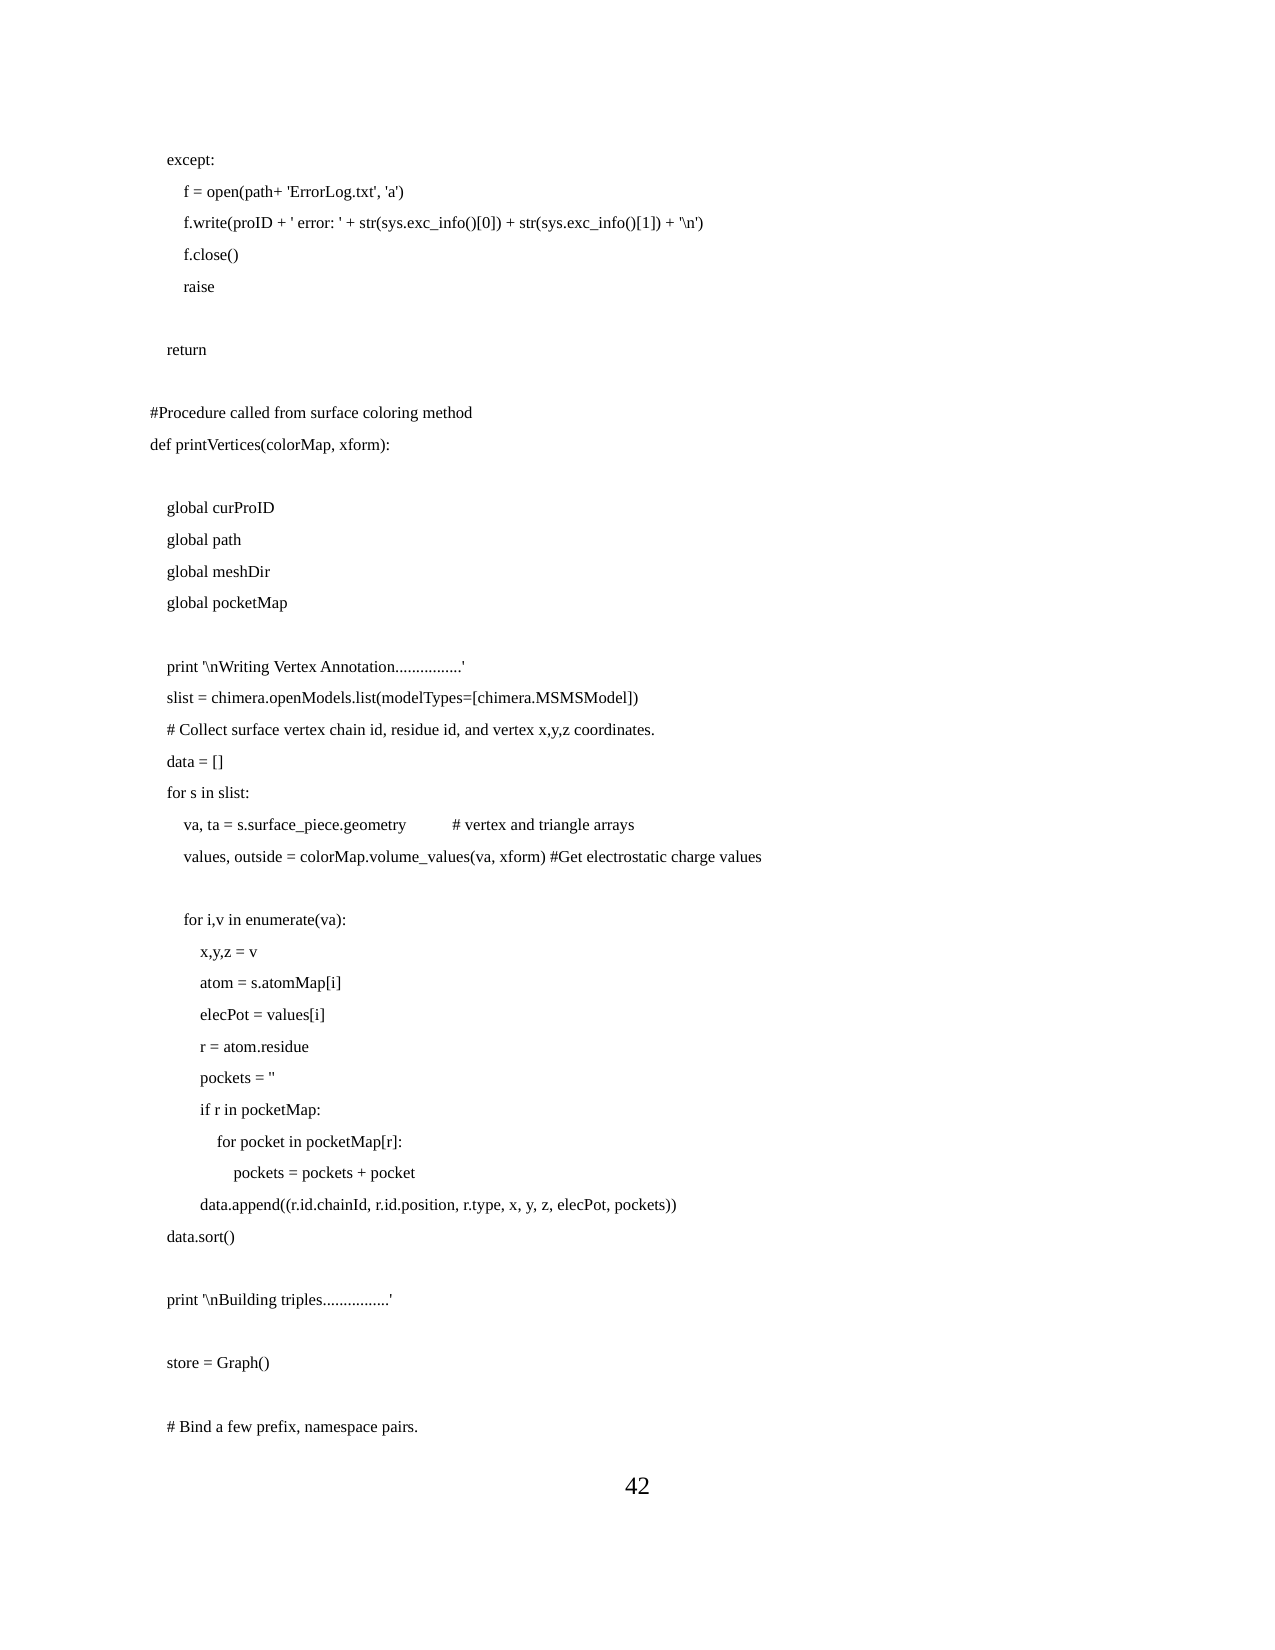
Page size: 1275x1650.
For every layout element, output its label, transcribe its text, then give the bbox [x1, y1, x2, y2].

text values, outside = colorMap.volume_values(va, xform) #Get electrostatic charge values [150, 847, 1125, 866]
text for s in slist: [150, 783, 1125, 802]
text data = [] [150, 752, 1125, 771]
text va, ta = s.surface_piece.geometry # vertex and triangle arrays [150, 815, 1125, 834]
text atom = s.atomMap[i] [150, 973, 1125, 992]
text raise [150, 277, 1125, 296]
text def printVertices(colorMap, xform): [150, 435, 1125, 454]
text return [150, 340, 1125, 359]
text if r in pocketMap: [150, 1100, 1125, 1119]
text store = Graph() [150, 1353, 1125, 1372]
text global meshDir [150, 562, 1125, 581]
text global curProID [150, 498, 1125, 517]
text elecPot = values[i] [150, 1005, 1125, 1024]
text print '\nBuilding triples................' [150, 1290, 1125, 1309]
text x,y,z = v [150, 942, 1125, 961]
text print '\nWriting Vertex Annotation................' [150, 657, 1125, 676]
text f.write(proID + ' error: ' + str(sys.exc_info()[0]) + str(sys.exc_info()[1]) + '\n') [150, 213, 1125, 232]
text global pocketMap [150, 593, 1125, 612]
text f = open(path+ 'ErrorLog.txt', 'a') [150, 182, 1125, 201]
text f.close() [150, 245, 1125, 264]
text r = atom.residue [150, 1037, 1125, 1056]
text slist = chimera.openModels.list(modelTypes=[chimera.MSMSModel]) [150, 688, 1125, 707]
text except: [150, 150, 1125, 169]
text pockets = '' [150, 1068, 1125, 1087]
text data.append((r.id.chainId, r.id.position, r.type, x, y, z, elecPot, pockets)) [150, 1195, 1125, 1214]
text pockets = pockets + pocket [150, 1163, 1125, 1182]
text for pocket in pocketMap[r]: [150, 1132, 1125, 1151]
text global path [150, 530, 1125, 549]
text for i,v in enumerate(va): [150, 910, 1125, 929]
text #Procedure called from surface coloring method [150, 403, 1125, 422]
text # Bind a few prefix, namespace pairs. [150, 1417, 1125, 1436]
text data.sort() [150, 1227, 1125, 1246]
text # Collect surface vertex chain id, residue id, and vertex x,y,z coordinates. [150, 720, 1125, 739]
